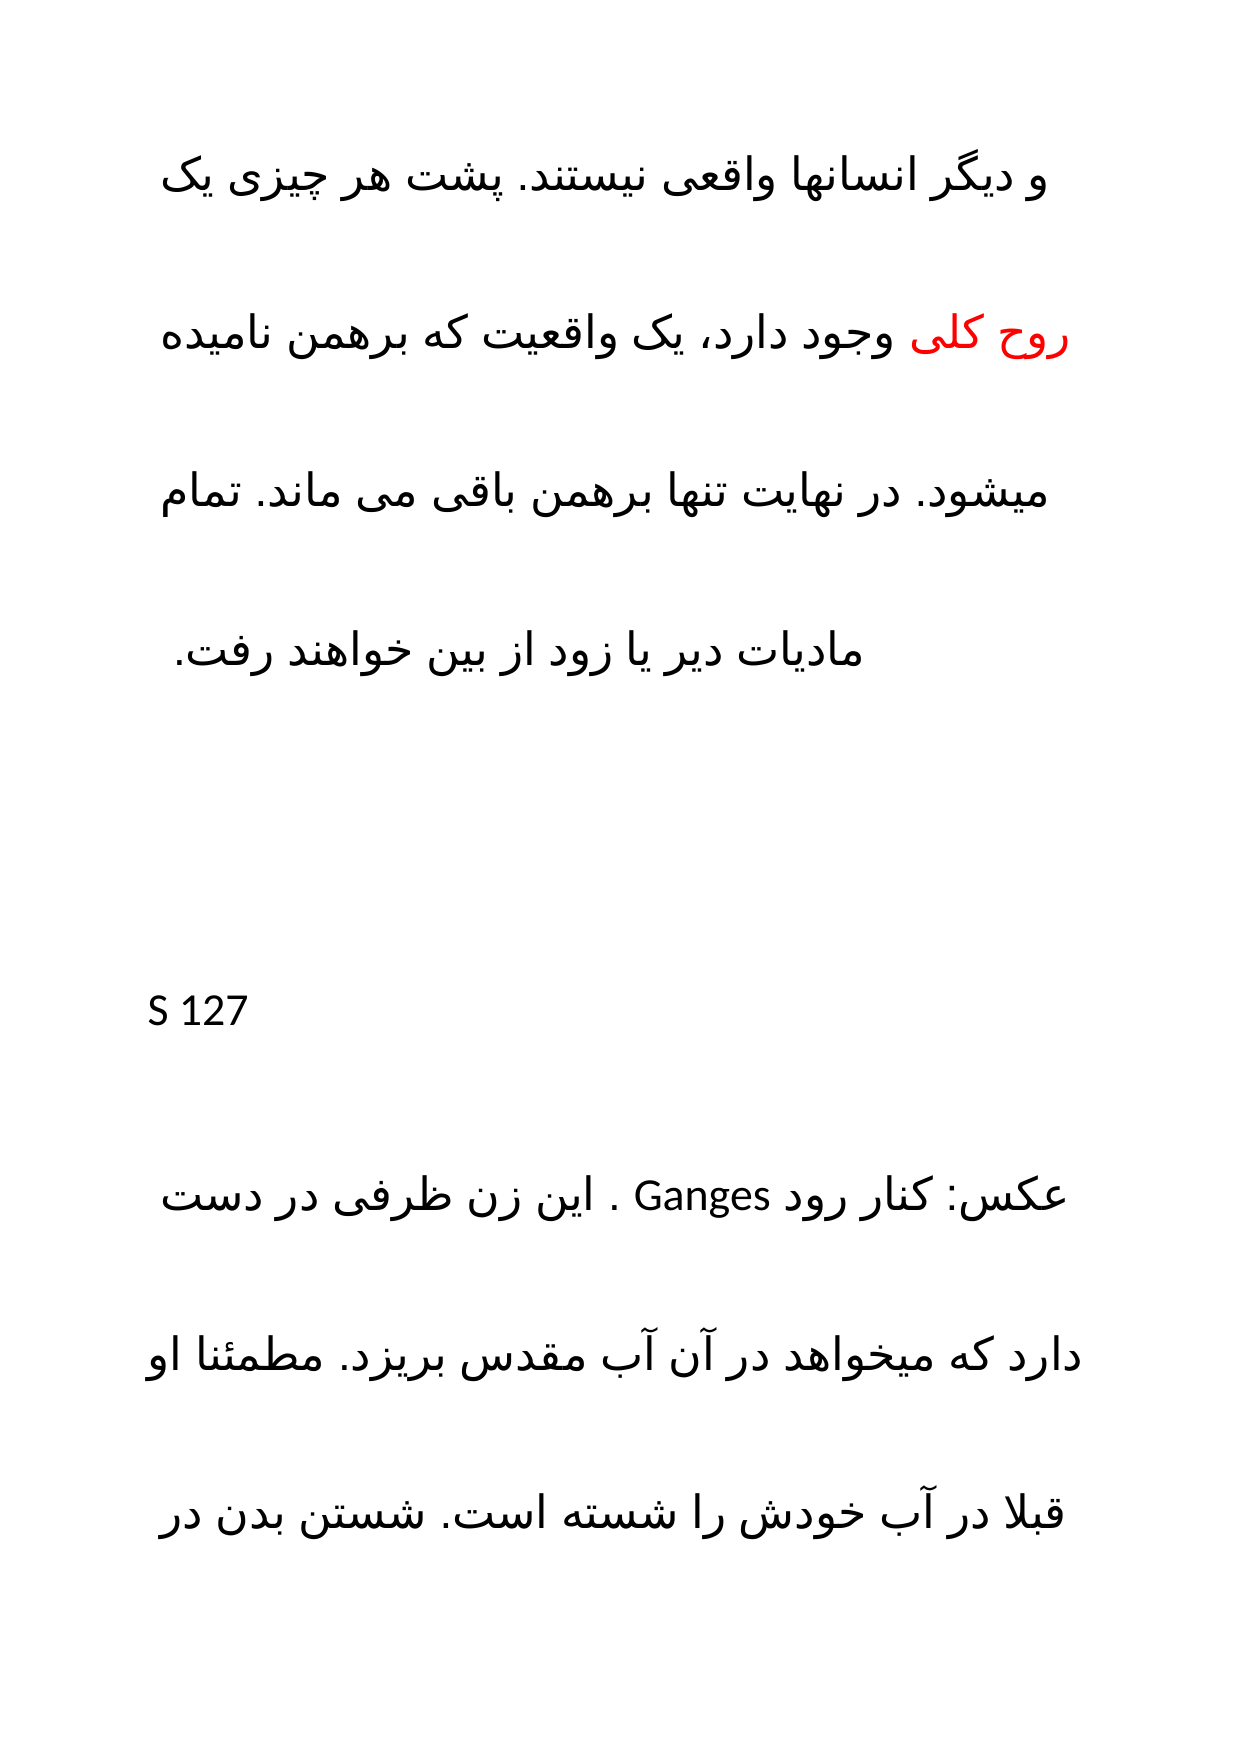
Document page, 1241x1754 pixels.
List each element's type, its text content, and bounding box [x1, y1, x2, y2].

text و دیگر انسانها واقعی نیستند. پشت هر چیزی یک روح کلی وجود دارد، یک واقعیت که برهمن نامیده میشود. در نهایت تنها برهمن باقی می ماند. تمام مادیات دیر یا زود از بین خواهند رفت. [148, 148, 1093, 675]
text S 127 [148, 981, 1093, 1037]
text عکس: کنار رود Ganges . این زن ظرفی در دست دارد که میخواهد در آن آب مقدس بریزد. مطمئنا او قبلا در آب خودش را شسته است. شستن بدن در اینجا هنگام طلوع خورشید روح انسان را از کارمای بد پاک میکند، از تمام کارهای ناپسند. [148, 1166, 1093, 1538]
